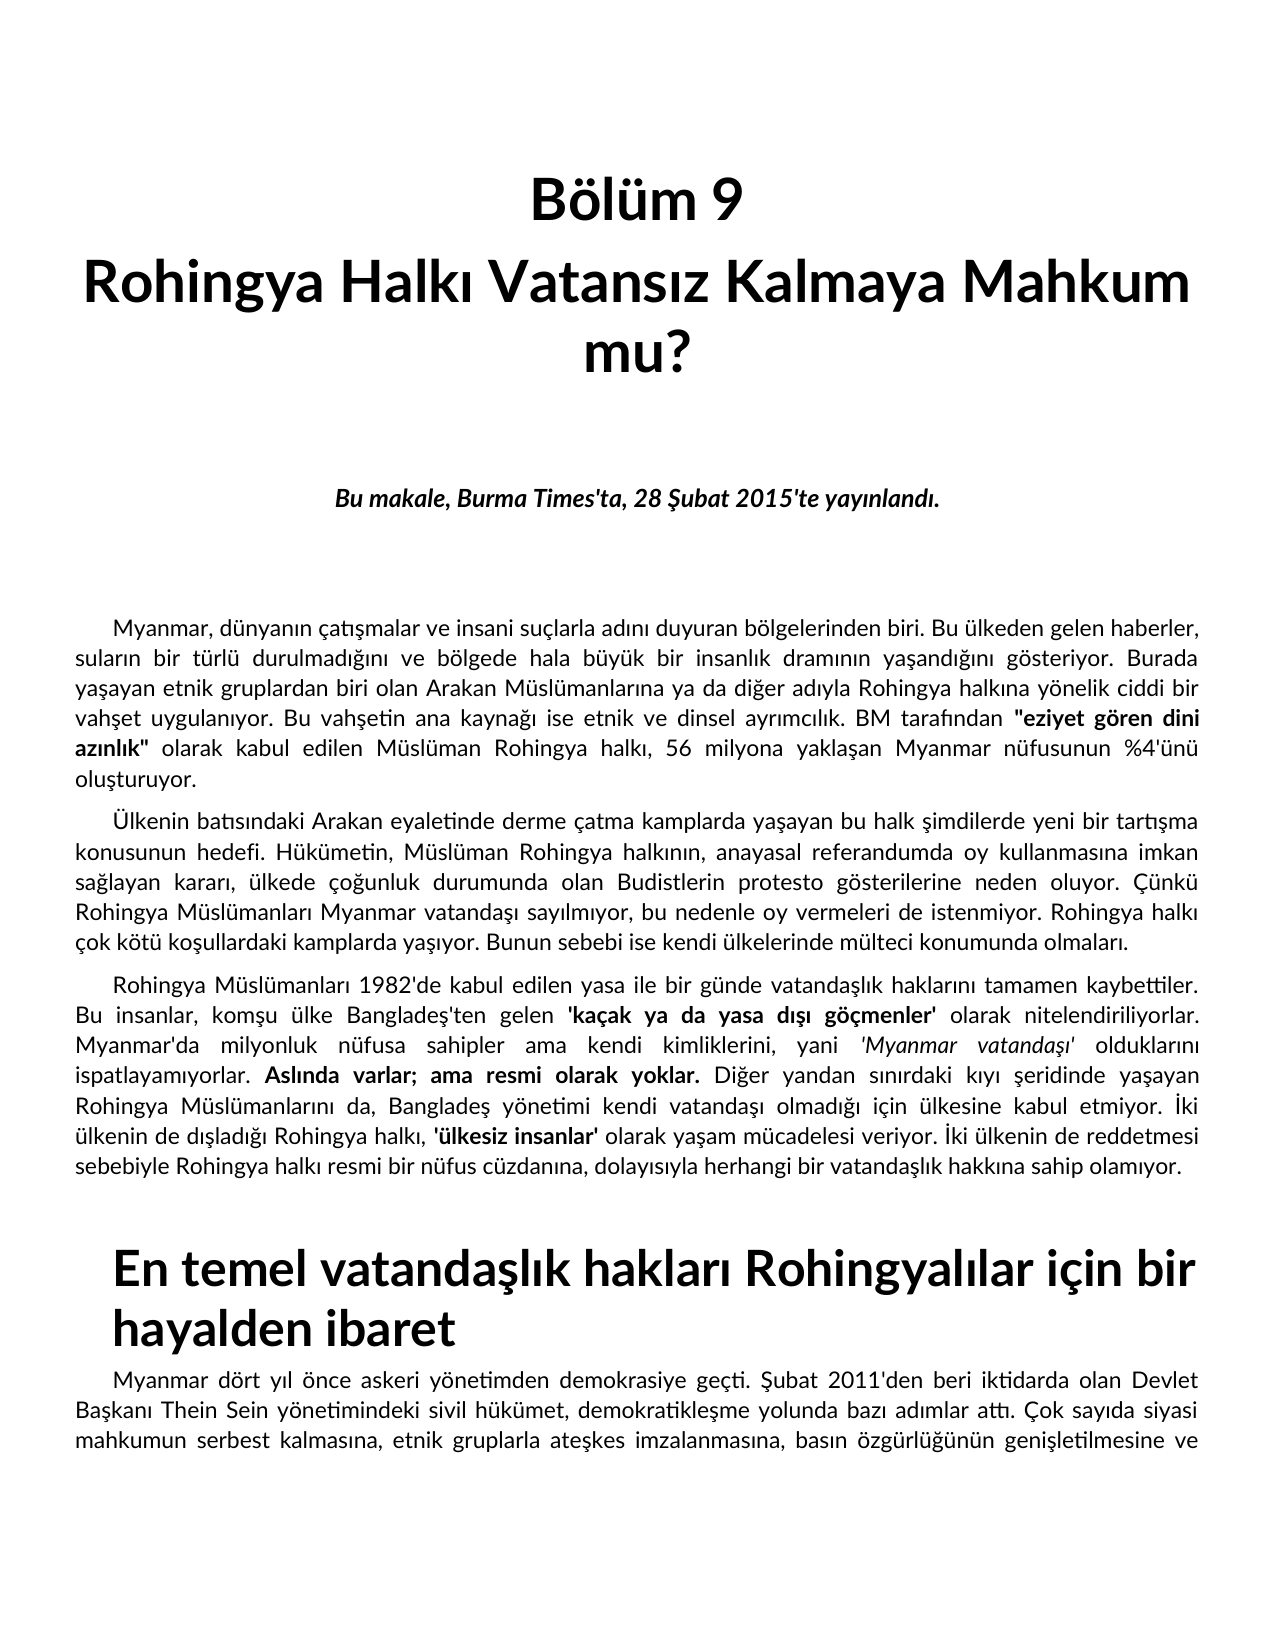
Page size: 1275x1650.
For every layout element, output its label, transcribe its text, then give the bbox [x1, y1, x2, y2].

text Ülkenin batısındaki Arakan eyaletinde derme çatma kamplarda yaşayan bu halk şimdilerde yeni bir tartışma konusunun hedefi. Hükümetin, Müslüman Rohingya halkının, anayasal referandumda oy kullanmasına imkan sağlayan kararı, ülkede çoğunluk durumunda olan Budistlerin protesto gösterilerine neden oluyor. Çünkü Rohingya Müslümanları Myanmar vatandaşı sayılmıyor, bu nedenle oy vermeleri de istenmiyor. Rohingya halkı çok kötü koşullardaki kamplarda yaşıyor. Bunun sebebi ise kendi ülkelerinde mülteci konumunda olmaları. [75, 807, 1200, 955]
text Myanmar, dünyanın çatışmalar ve insani suçlarla adını duyuran bölgelerinden biri. Bu ülkeden gelen haberler, suların bir türlü durulmadığını ve bölgede hala büyük bir insanlık dramının yaşandığını gösteriyor. Burada yaşayan etnik gruplardan biri olan Arakan Müslümanlarına ya da diğer adıyla Rohingya halkına yönelik ciddi bir vahşet uygulanıyor. Bu vahşetin ana kaynağı ise etnik ve dinsel ayrımcılık. BM tarafından "eziyet gören dini azınlık" olarak kabul edilen Müslüman Rohingya halkı, 56 milyona yaklaşan Myanmar nüfusunun %4'ünü oluşturuyor. [75, 613, 1200, 792]
text Rohingya Müslümanları 1982'de kabul edilen yasa ile bir günde vatandaşlık haklarını tamamen kaybettiler. Bu insanlar, komşu ülke Bangladeş'ten gelen 'kaçak ya da yasa dışı göçmenler' olarak nitelendiriliyorlar. Myanmar'da milyonluk nüfusa sahipler ama kendi kimliklerini, yani 'Myanmar vatandaşı' olduklarını ispatlayamıyorlar. Aslında varlar; ama resmi olarak yoklar. Diğer yandan sınırdaki kıyı şeridinde yaşayan Rohingya Müslümanlarını da, Bangladeş yönetimi kendi vatandaşı olmadığı için ülkesine kabul etmiyor. İki ülkenin de dışladığı Rohingya halkı, 'ülkesiz insanlar' olarak yaşam mücadelesi veriyor. İki ülkenin de reddetmesi sebebiyle Rohingya halkı resmi bir nüfus cüzdanına, dolayısıyla herhangi bir vatandaşlık hakkına sahip olamıyor. [75, 971, 1200, 1179]
text Bu makale, Burma Times'ta, 28 Şubat 2015'te yayınlandı. [75, 483, 1200, 513]
subtitle Bölüm 9 [75, 162, 1200, 232]
subtitle Rohingya Halkı Vatansız Kalmaya Mahkum mu? [75, 245, 1200, 385]
text Myanmar dört yıl önce askeri yönetimden demokrasiye geçti. Şubat 2011'den beri iktidarda olan Devlet Başkanı Thein Sein yönetimindeki sivil hükümet, demokratikleşme yolunda bazı adımlar attı. Çok sayıda siyasi mahkumun serbest kalmasına, etnik gruplarla ateşkes imzalanmasına, basın özgürlüğünün genişletilmesine ve [75, 1366, 1200, 1453]
subtitle En temel vatandaşlık hakları Rohingyalılar için bir hayalden ibaret [112, 1237, 1200, 1357]
